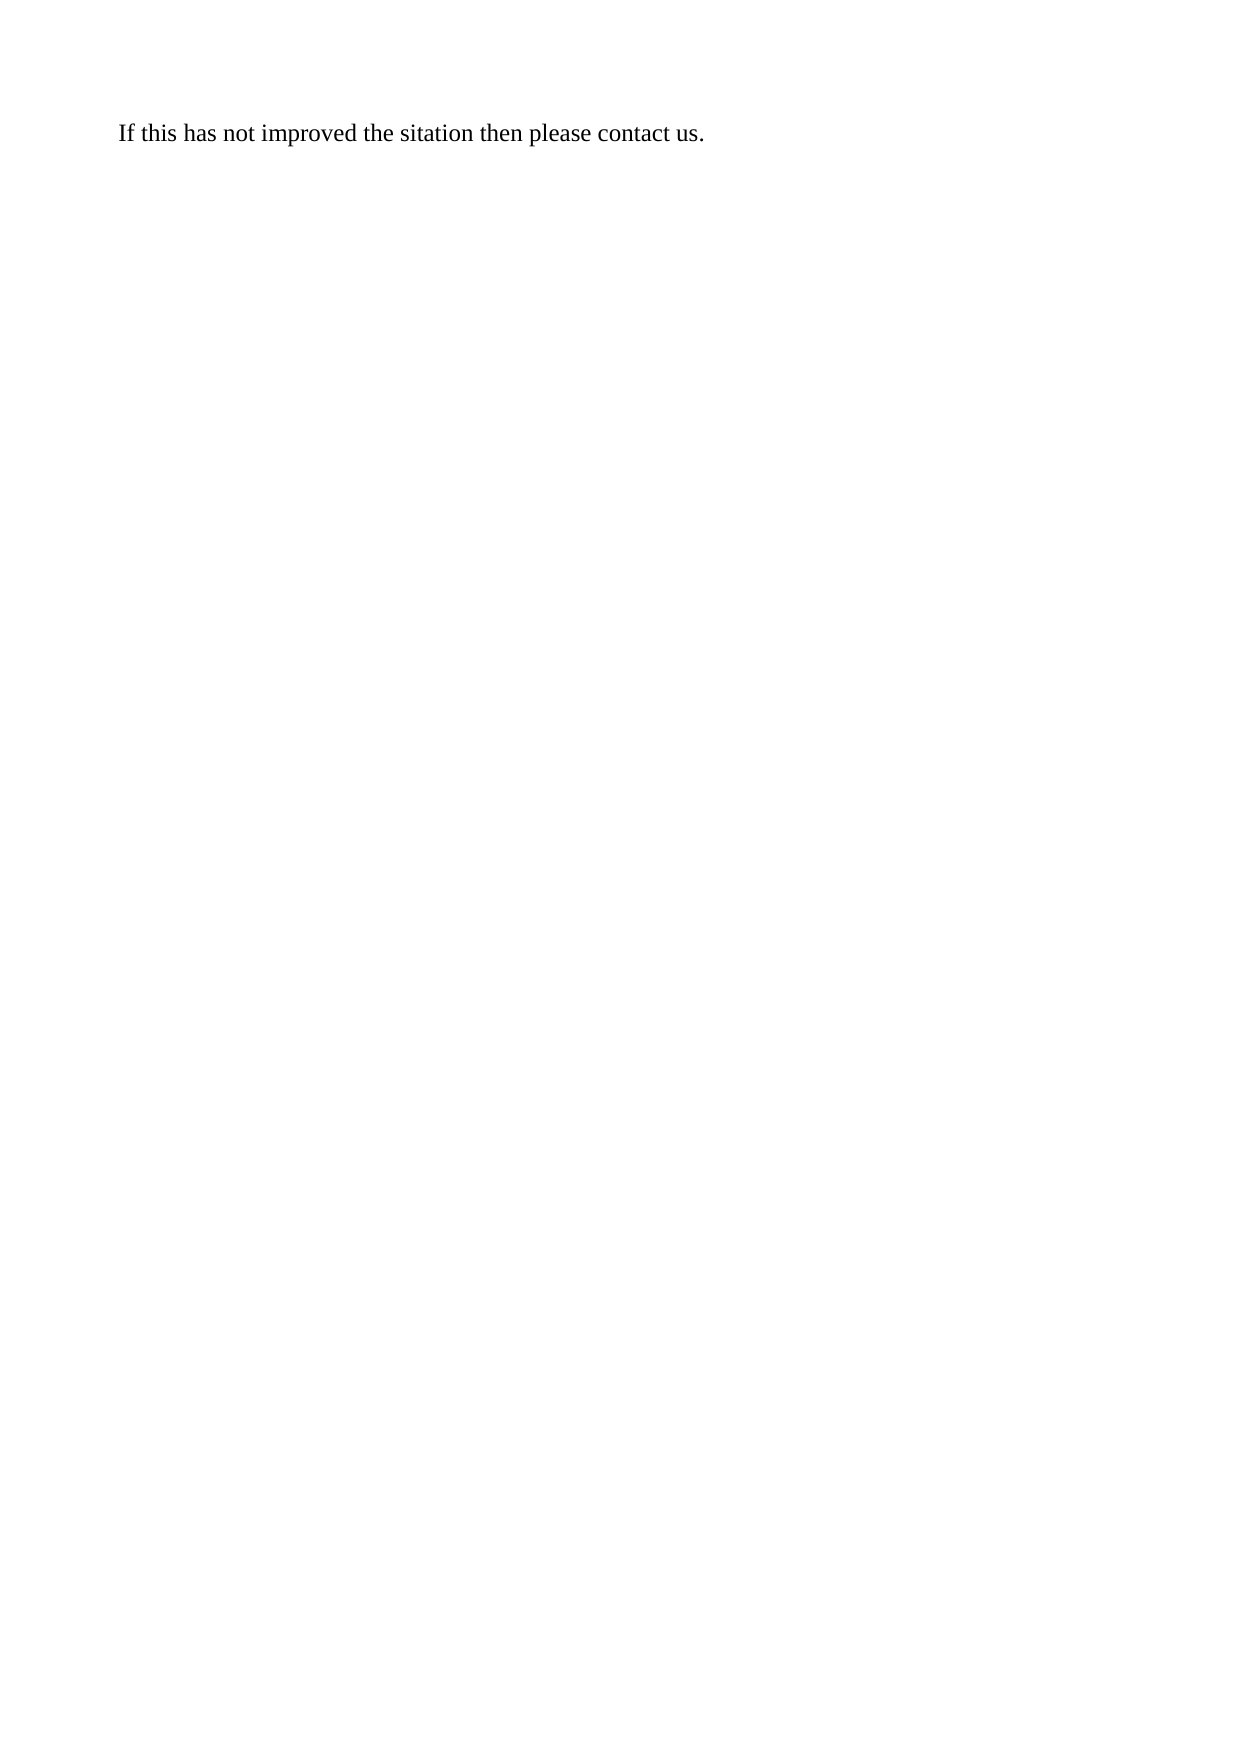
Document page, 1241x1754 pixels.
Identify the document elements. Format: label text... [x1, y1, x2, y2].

text If this has not improved the sitation then please contact us. [118, 118, 1122, 147]
